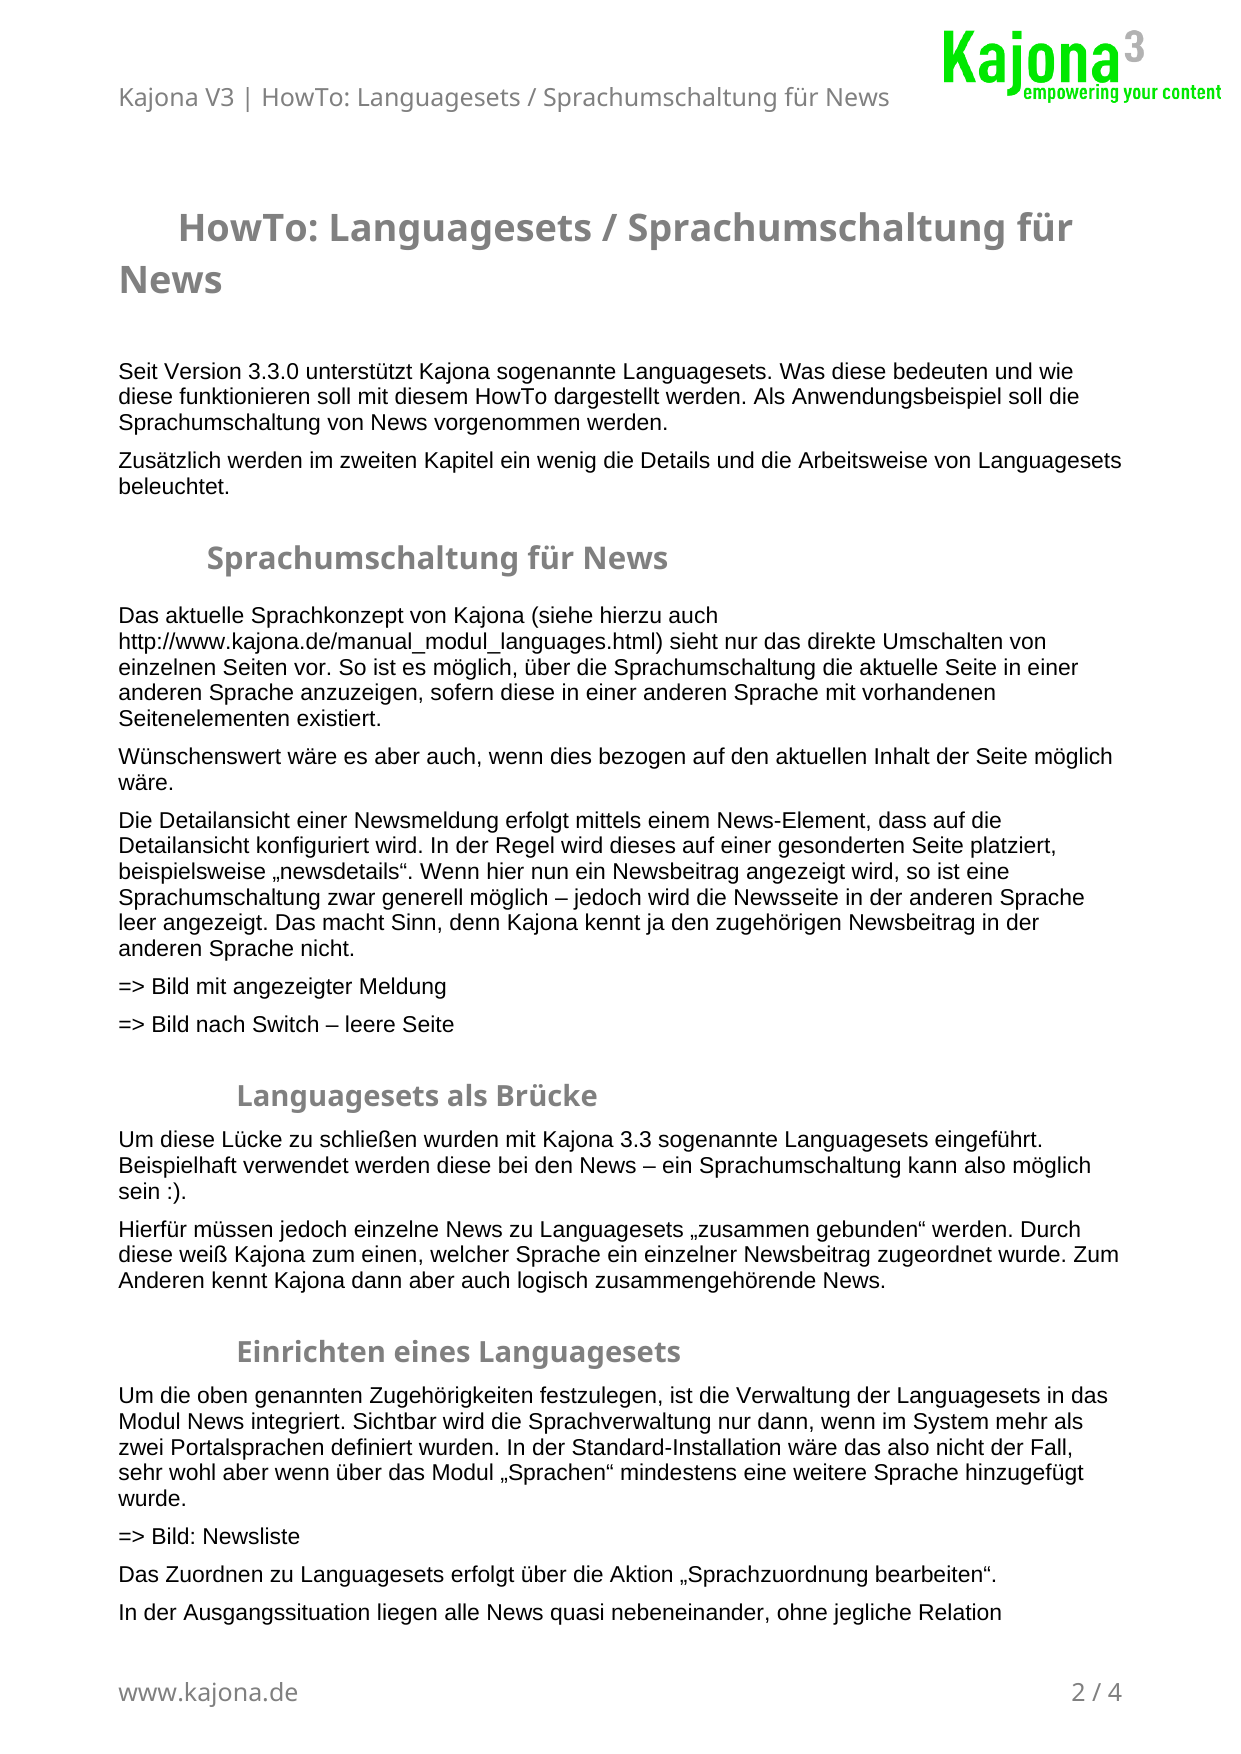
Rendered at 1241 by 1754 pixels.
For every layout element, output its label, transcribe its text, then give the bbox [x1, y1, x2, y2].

text Um die oben genannten Zugehörigkeiten festzulegen, ist die Verwaltung der Languagesets in das Modul News integriert. Sichtbar wird die Sprachverwaltung nur dann, wenn im System mehr als zwei Portalsprachen definiert wurden. In der Standard-Installation wäre das also nicht der Fall, sehr wohl aber wenn über das Modul „Sprachen“ mindestens eine weitere Sprache hinzugefügt wurde. [118, 1383, 1122, 1511]
picture [944, 30, 1221, 103]
subtitle HowTo: Languagesets / Sprachumschaltung für News [118, 201, 1122, 305]
text => Bild: Newsliste [118, 1524, 1122, 1549]
text Seit Version 3.3.0 unterstützt Kajona sogenannte Languagesets. Was diese bedeuten und wie diese funktionieren soll mit diesem HowTo dargestellt werden. Als Anwendungsbeispiel soll die Sprachumschaltung von News vorgenommen werden. [118, 358, 1122, 435]
text => Bild nach Switch – leere Seite [118, 1012, 1122, 1037]
subtitle Languagesets als Brücke [118, 1075, 1122, 1115]
text Das aktuelle Sprachkonzept von Kajona (siehe hierzu auch http://www.kajona.de/manual_modul_languages.html) sieht nur das direkte Umschalten von einzelnen Seiten vor. So ist es möglich, über die Sprachumschaltung die aktuelle Seite in einer anderen Sprache anzuzeigen, sofern diese in einer anderen Sprache mit vorhandenen Seitenelementen existiert. [118, 603, 1122, 731]
subtitle Sprachumschaltung für News [118, 536, 1122, 579]
text Wünschenswert wäre es aber auch, wenn dies bezogen auf den aktuellen Inhalt der Seite möglich wäre. [118, 744, 1122, 795]
text In der Ausgangssituation liegen alle News quasi nebeneinander, ohne jegliche Relation [118, 1600, 1122, 1626]
subtitle Einrichten eines Languagesets [118, 1331, 1122, 1371]
text => Bild mit angezeigter Meldung [118, 974, 1122, 999]
text Das Zuordnen zu Languagesets erfolgt über die Aktion „Sprachzuordnung bearbeiten“. [118, 1562, 1122, 1587]
text Zusätzlich werden im zweiten Kapitel ein wenig die Details und die Arbeitsweise von Languagesets beleuchtet. [118, 448, 1122, 499]
text Die Detailansicht einer Newsmeldung erfolgt mittels einem News-Element, dass auf die Detailansicht konfiguriert wird. In der Regel wird dieses auf einer gesonderten Seite platziert, beispielsweise „newsdetails“. Wenn hier nun ein Newsbeitrag angezeigt wird, so ist eine Sprachumschaltung zwar generell möglich – jedoch wird die Newsseite in der anderen Sprache leer angezeigt. Das macht Sinn, denn Kajona kennt ja den zugehörigen Newsbeitrag in der anderen Sprache nicht. [118, 807, 1122, 961]
text Um diese Lücke zu schließen wurden mit Kajona 3.3 sogenannte Languagesets eingeführt. Beispielhaft verwendet werden diese bei den News – ein Sprachumschaltung kann also möglich sein :). [118, 1127, 1122, 1204]
text Hierfür müssen jedoch einzelne News zu Languagesets „zusammen gebunden“ werden. Durch diese weiß Kajona zum einen, welcher Sprache ein einzelner Newsbeitrag zugeordnet wurde. Zum Anderen kennt Kajona dann aber auch logisch zusammengehörende News. [118, 1217, 1122, 1293]
